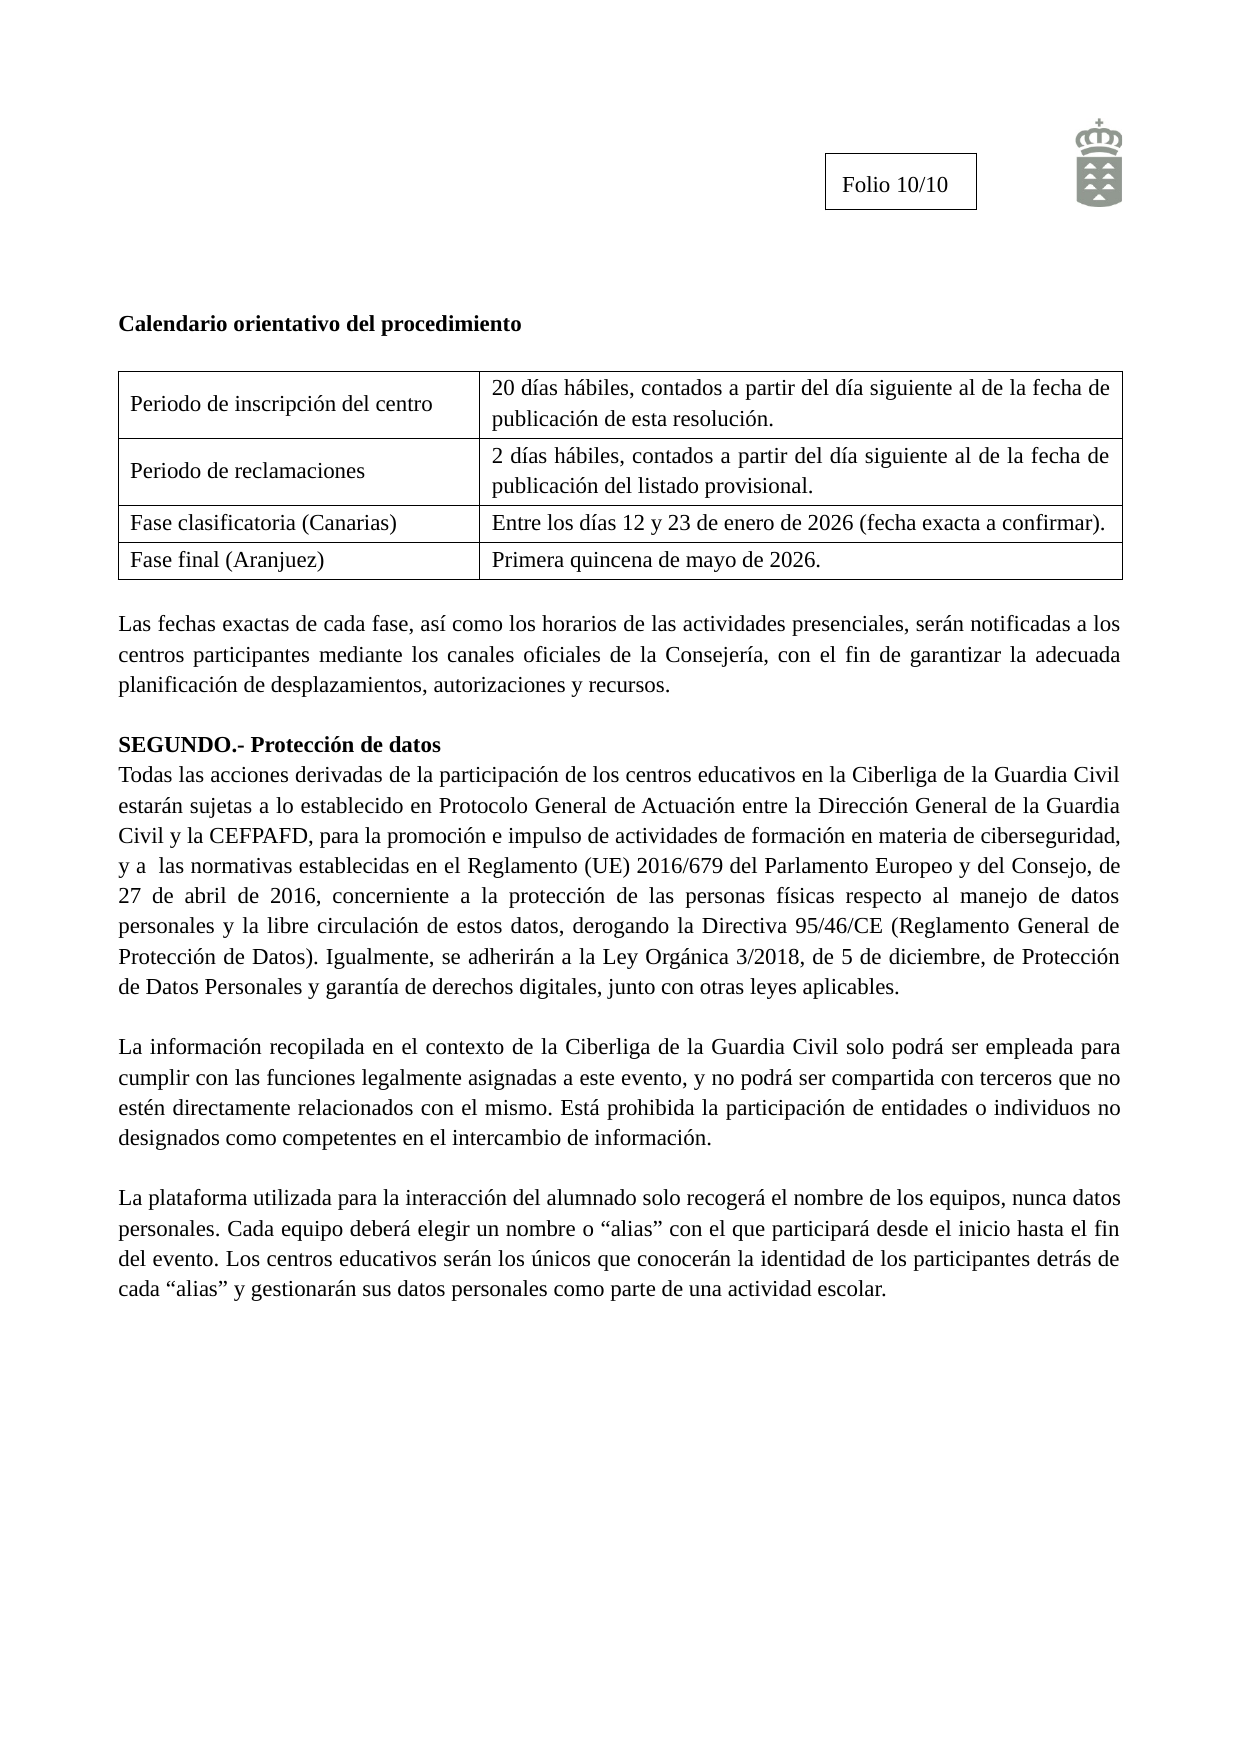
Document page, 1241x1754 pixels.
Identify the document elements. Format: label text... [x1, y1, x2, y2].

text Calendario orientativo del procedimiento [118, 310, 1122, 336]
picture [1075, 118, 1123, 207]
table_cell Fase final (Aranjuez) [119, 543, 479, 579]
text Todas las acciones derivadas de la participación de los centros educativos en la Ciberliga de la Guardia Civil estarán sujetas a lo establecido en Protocolo General de Actuación entre la Dirección General de la Guardia Civil y la CEFPAFD, para la promoción e impulso de actividades de formación en materia de ciberseguridad, y a las normativas establecidas en el Reglamento (UE) 2016/679 del Parlamento Europeo y del Consejo, de 27 de abril de 2016, concerniente a la protección de las personas físicas respecto al manejo de datos personales y la libre circulación de estos datos, derogando la Directiva 95/46/CE (Reglamento General de Protección de Datos). Igualmente, se adherirán a la Ley Orgánica 3/2018, de 5 de diciembre, de Protección de Datos Personales y garantía de derechos digitales, junto con otras leyes aplicables. [118, 762, 1122, 999]
table_cell Entre los días 12 y 23 de enero de 2026 (fecha exacta a confirmar). [480, 506, 1122, 542]
text La información recopilada en el contexto de la Ciberliga de la Guardia Civil solo podrá ser empleada para cumplir con las funciones legalmente asignadas a este evento, y no podrá ser compartida con terceros que no estén directamente relacionados con el mismo. Está prohibida la participación de entidades o individuos no designados como competentes en el intercambio de información. [118, 1033, 1122, 1150]
text SEGUNDO.- Protección de datos [118, 731, 1122, 758]
table_header 20 días hábiles, contados a partir del día siguiente al de la fecha de publicación de esta resolución. [480, 372, 1122, 438]
table_cell Fase clasificatoria (Canarias) [119, 506, 479, 542]
table_cell Primera quincena de mayo de 2026. [480, 543, 1122, 579]
text Las fechas exactas de cada fase, así como los horarios de las actividades presenciales, serán notificadas a los centros participantes mediante los canales oficiales de la Consejería, con el fin de garantizar la adecuada planificación de desplazamientos, autorizaciones y recursos. [118, 611, 1122, 697]
text La plataforma utilizada para la interacción del alumnado solo recogerá el nombre de los equipos, nunca datos personales. Cada equipo deberá elegir un nombre o “alias” con el que participará desde el inicio hasta el fin del evento. Los centros educativos serán los únicos que conocerán la identidad de los participantes detrás de cada “alias” y gestionarán sus datos personales como parte de una actividad escolar. [118, 1184, 1122, 1301]
table_header Periodo de inscripción del centro [119, 372, 479, 438]
table_cell 2 días hábiles, contados a partir del día siguiente al de la fecha de publicación del listado provisional. [480, 439, 1122, 505]
table_cell Periodo de reclamaciones [119, 439, 479, 505]
